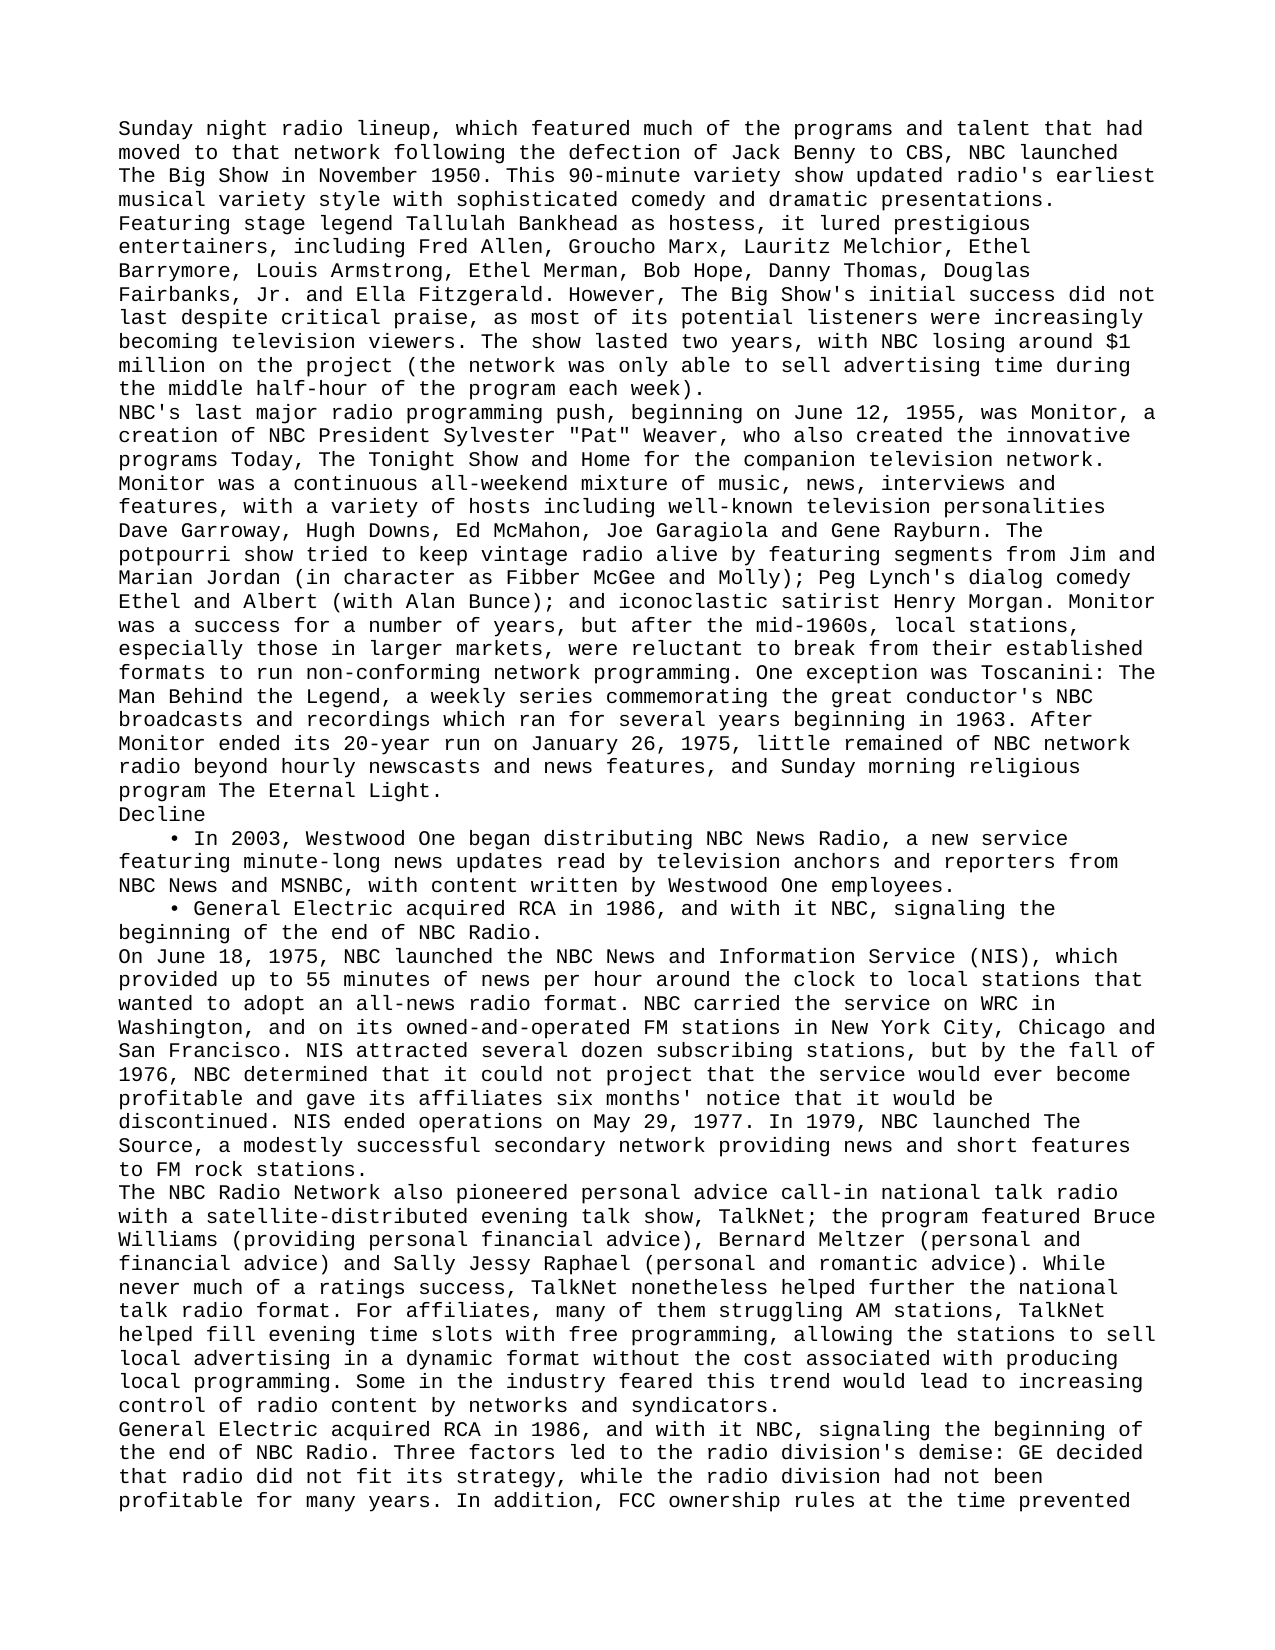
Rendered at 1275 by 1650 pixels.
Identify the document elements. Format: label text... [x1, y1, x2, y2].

text Sunday night radio lineup, which featured much of the programs and talent that had moved to that network following the defection of Jack Benny to CBS, NBC launched The Big Show in November 1950. This 90-minute variety show updated radio's earliest musical variety style with sophisticated comedy and dramatic presentations. Featuring stage legend Tallulah Bankhead as hostess, it lured prestigious entertainers, including Fred Allen, Groucho Marx, Lauritz Melchior, Ethel Barrymore, Louis Armstrong, Ethel Merman, Bob Hope, Danny Thomas, Douglas Fairbanks, Jr. and Ella Fitzgerald. However, The Big Show's initial success did not last despite critical praise, as most of its potential listeners were increasingly becoming television viewers. The show lasted two years, with NBC losing around $1 million on the project (the network was only able to sell advertising time during the middle half-hour of the program each week). [118, 118, 1157, 402]
text The NBC Radio Network also pioneered personal advice call-in national talk radio with a satellite-distributed evening talk show, TalkNet; the program featured Bruce Williams (providing personal financial advice), Bernard Meltzer (personal and financial advice) and Sally Jessy Raphael (personal and romantic advice). While never much of a ratings success, TalkNet nonetheless helped further the national talk radio format. For affiliates, many of them struggling AM stations, TalkNet helped fill evening time slots with free programming, allowing the stations to sell local advertising in a dynamic format without the cost associated with producing local programming. Some in the industry feared this trend would lead to increasing control of radio content by networks and syndicators. [118, 1182, 1157, 1419]
text • General Electric acquired RCA in 1986, and with it NBC, signaling the beginning of the end of NBC Radio. [118, 898, 1157, 946]
text Decline [118, 804, 1157, 827]
text NBC's last major radio programming push, beginning on June 12, 1955, was Monitor, a creation of NBC President Sylvester "Pat" Weaver, who also created the innovative programs Today, The Tonight Show and Home for the companion television network. Monitor was a continuous all-weekend mixture of music, news, interviews and features, with a variety of hosts including well-known television personalities Dave Garroway, Hugh Downs, Ed McMahon, Joe Garagiola and Gene Rayburn. The potpourri show tried to keep vintage radio alive by featuring segments from Jim and Marian Jordan (in character as Fibber McGee and Molly); Peg Lynch's dialog comedy Ethel and Albert (with Alan Bunce); and iconoclastic satirist Henry Morgan. Monitor was a success for a number of years, but after the mid-1960s, local stations, especially those in larger markets, were reluctant to break from their established formats to run non-conforming network programming. One exception was Toscanini: The Man Behind the Legend, a weekly series commemorating the great conductor's NBC broadcasts and recordings which ran for several years beginning in 1963. After Monitor ended its 20-year run on January 26, 1975, little remained of NBC network radio beyond hourly newscasts and news features, and Sunday morning religious program The Eternal Light. [118, 402, 1157, 804]
text • In 2003, Westwood One began distributing NBC News Radio, a new service featuring minute-long news updates read by television anchors and reporters from NBC News and MSNBC, with content written by Westwood One employees. [118, 827, 1157, 898]
text On June 18, 1975, NBC launched the NBC News and Information Service (NIS), which provided up to 55 minutes of news per hour around the clock to local stations that wanted to adopt an all-news radio format. NBC carried the service on WRC in Washington, and on its owned-and-operated FM stations in New York City, Chicago and San Francisco. NIS attracted several dozen subscribing stations, but by the fall of 1976, NBC determined that it could not project that the service would ever become profitable and gave its affiliates six months' notice that it would be discontinued. NIS ended operations on May 29, 1977. In 1979, NBC launched The Source, a modestly successful secondary network providing news and short features to FM rock stations. [118, 946, 1157, 1182]
text General Electric acquired RCA in 1986, and with it NBC, signaling the beginning of the end of NBC Radio. Three factors led to the radio division's demise: GE decided that radio did not fit its strategy, while the radio division had not been profitable for many years. In addition, FCC ownership rules at the time prevented [118, 1419, 1157, 1513]
